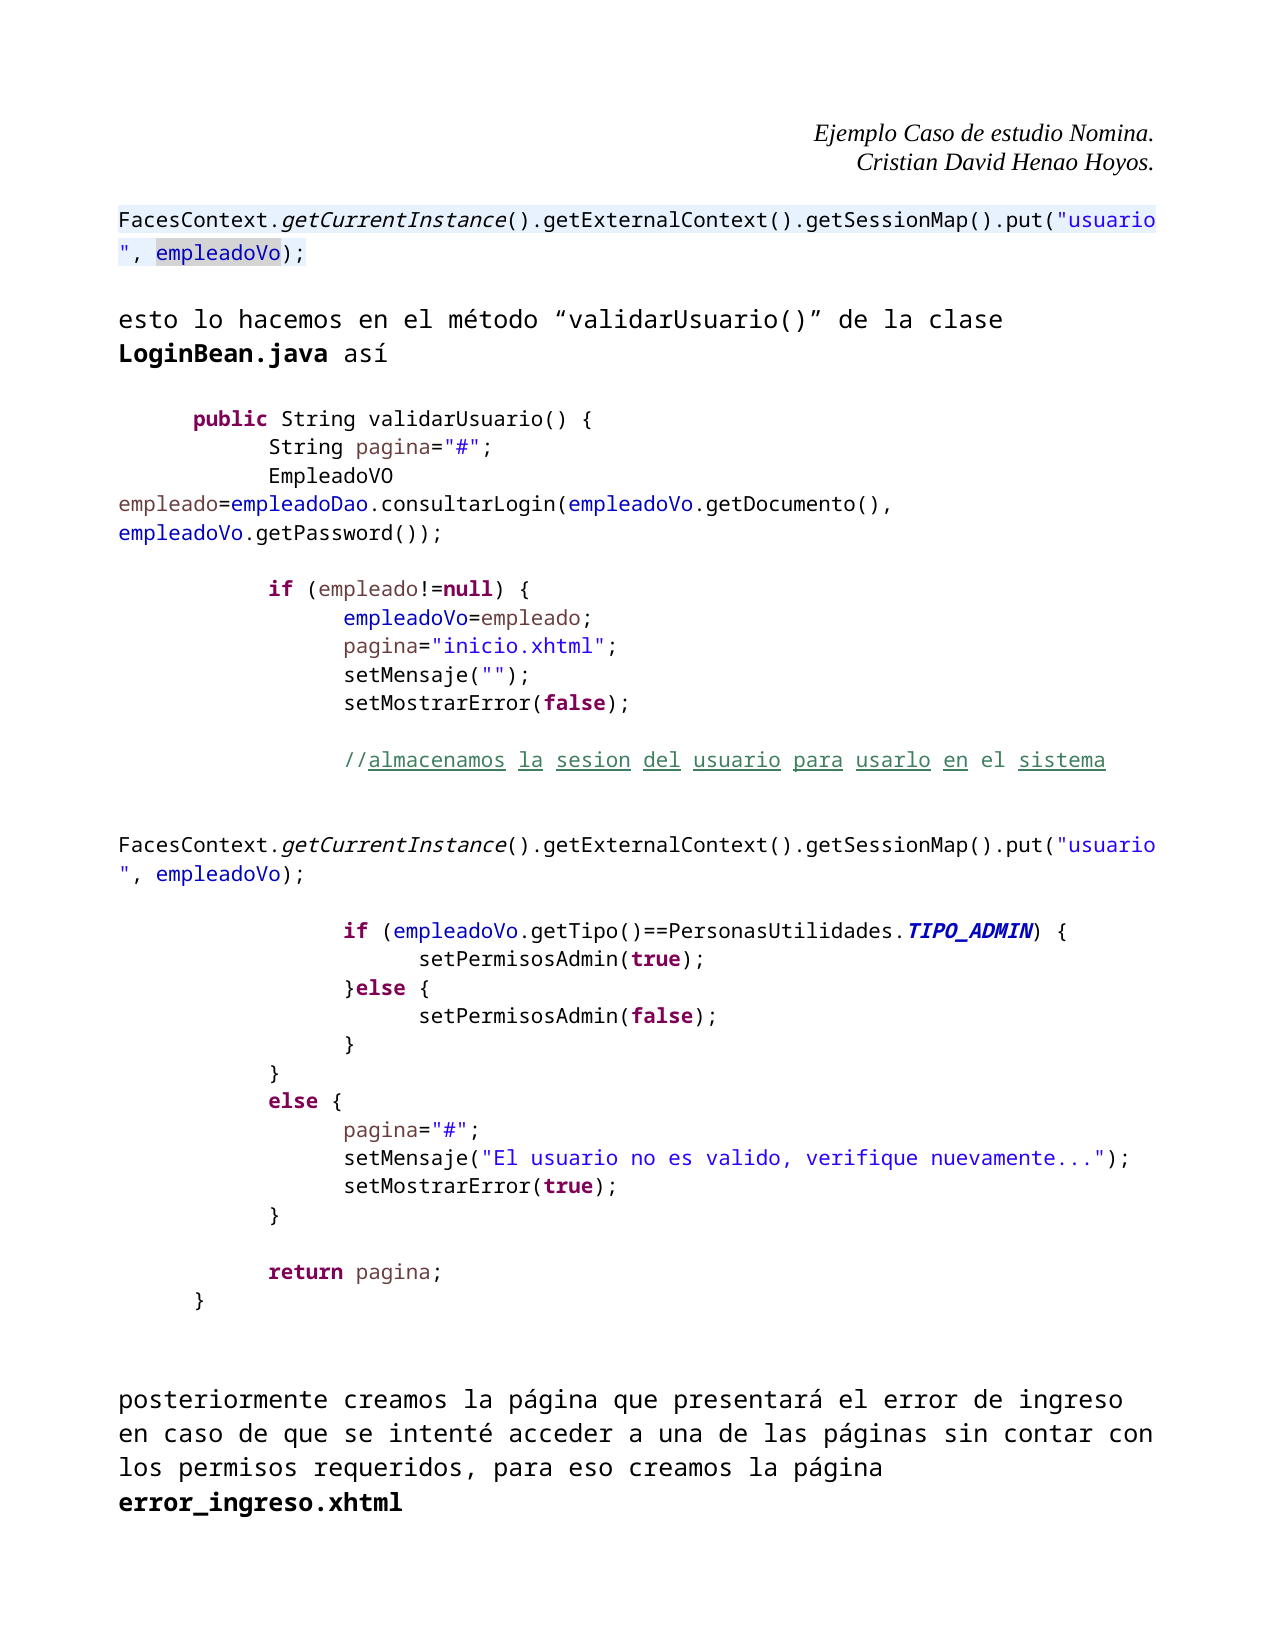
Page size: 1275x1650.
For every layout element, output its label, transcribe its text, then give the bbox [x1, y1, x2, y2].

text if (empleadoVo.getTipo()==PersonasUtilidades.TIPO_ADMIN) { [118, 916, 1157, 944]
text } [118, 1285, 1157, 1314]
text pagina="#"; [118, 1115, 1157, 1143]
text } [118, 1058, 1157, 1086]
text } [118, 1200, 1157, 1228]
text if (empleado!=null) { [118, 574, 1157, 603]
text setMostrarError(false); [118, 688, 1157, 717]
text setPermisosAdmin(false); [118, 1001, 1157, 1029]
text return pagina; [118, 1257, 1157, 1285]
text setMensaje("El usuario no es valido, verifique nuevamente..."); [118, 1143, 1157, 1172]
text pagina="inicio.xhtml"; [118, 631, 1157, 660]
text String pagina="#"; [118, 432, 1157, 461]
text }else { [118, 973, 1157, 1001]
text EmpleadoVO empleado=empleadoDao.consultarLogin(empleadoVo.getDocumento(), empleadoVo.getPassword()); [118, 461, 1157, 546]
text else { [118, 1086, 1157, 1115]
text } [118, 1029, 1157, 1058]
text empleadoVo=empleado; [118, 603, 1157, 631]
text esto lo hacemos en el método “validarUsuario()” de la clase LoginBean.java así [118, 302, 1157, 370]
text //almacenamos la sesion del usuario para usarlo en el sistema [118, 745, 1157, 773]
text setMensaje(""); [118, 660, 1157, 688]
text FacesContext.getCurrentInstance().getExternalContext().getSessionMap().put("usuario", empleadoVo); [118, 773, 1157, 887]
text FacesContext.getCurrentInstance().getExternalContext().getSessionMap().put("usuario", empleadoVo); [118, 205, 1157, 268]
text setPermisosAdmin(true); [118, 944, 1157, 973]
text setMostrarError(true); [118, 1172, 1157, 1200]
text posteriormente creamos la página que presentará el error de ingreso en caso de que se intenté acceder a una de las páginas sin contar con los permisos requeridos, para eso creamos la página error_ingreso.xhtml [118, 1382, 1157, 1518]
text public String validarUsuario() { [118, 404, 1157, 432]
